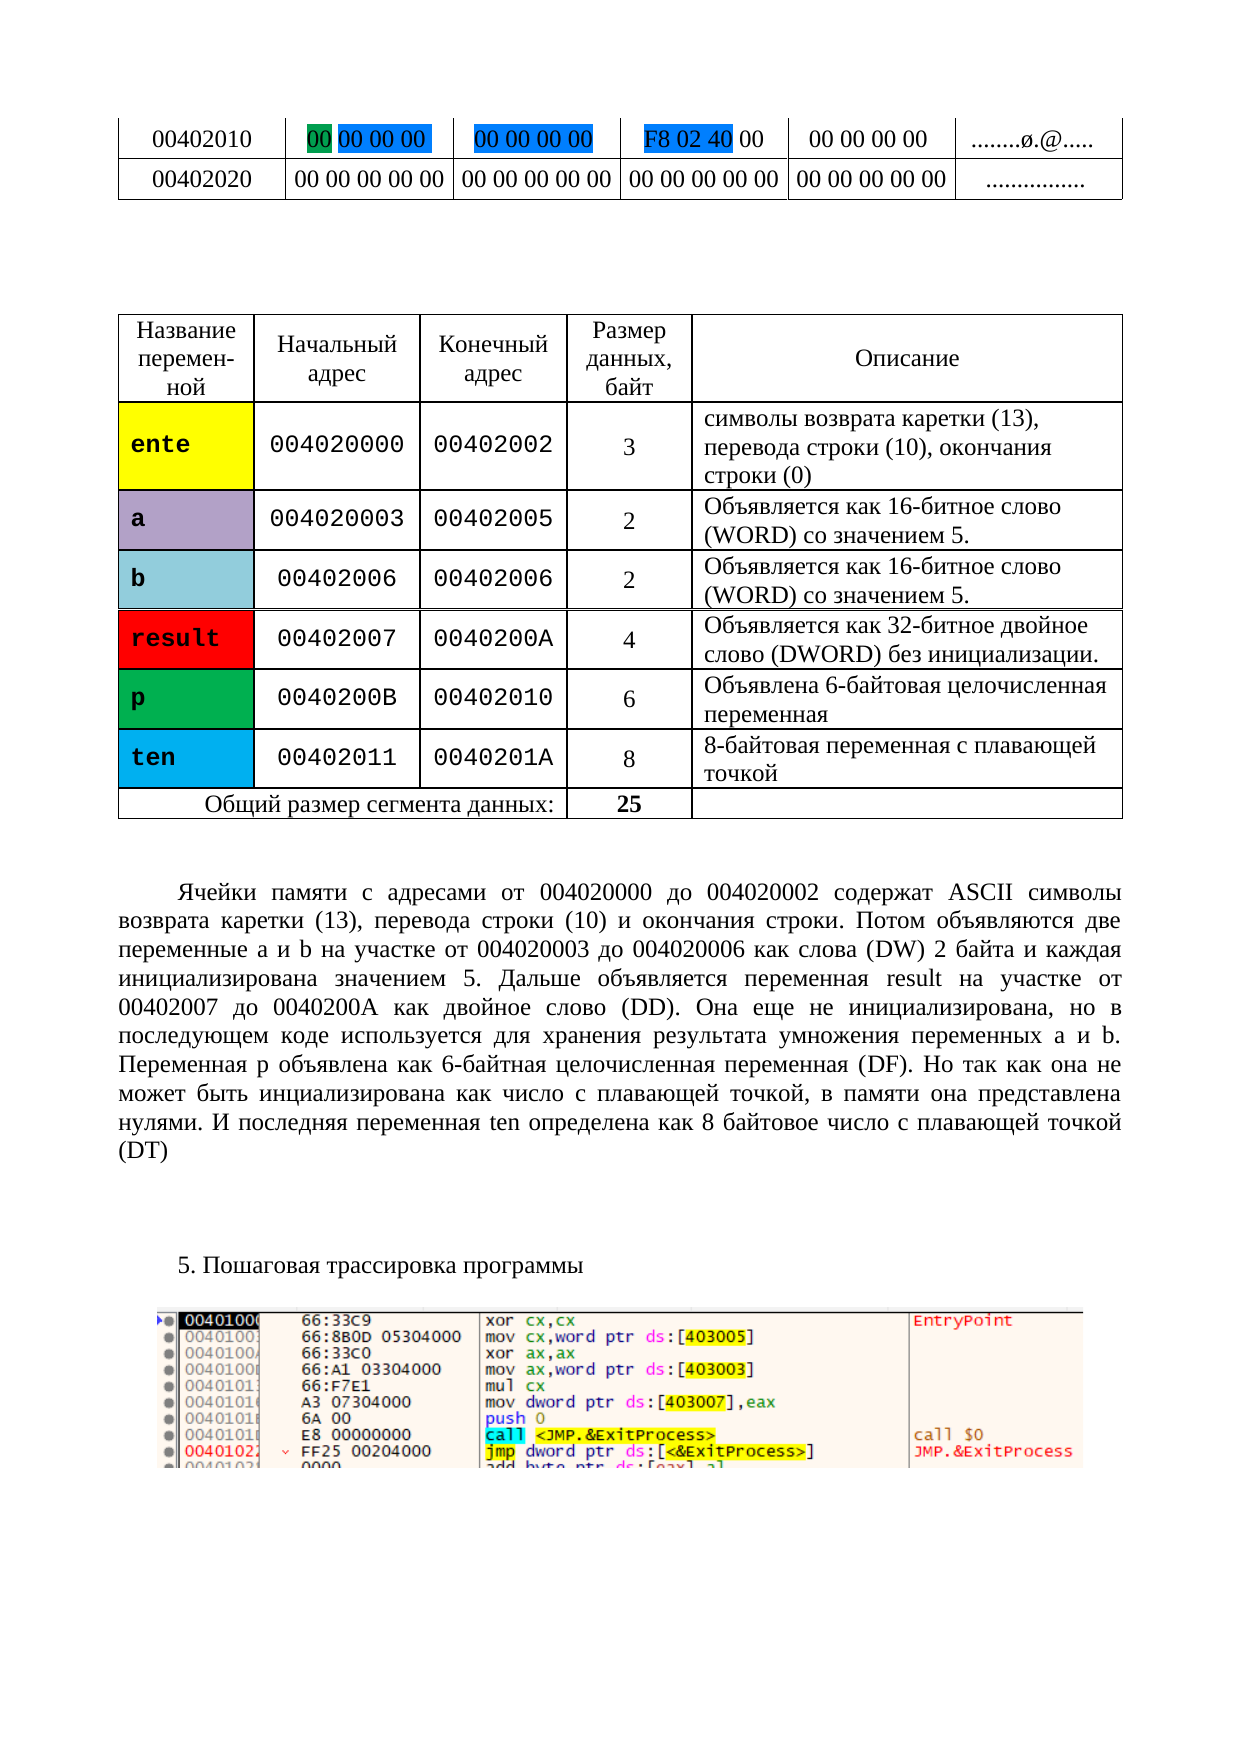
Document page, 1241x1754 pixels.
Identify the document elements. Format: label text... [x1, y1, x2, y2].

table_cell 6 [568, 670, 691, 728]
table_cell 00402011 [255, 730, 419, 787]
table_cell 4 [568, 611, 691, 668]
table_cell Объявляется как 16-битное слово (WORD) со значением 5. [693, 491, 1122, 549]
table_cell a [119, 491, 253, 549]
picture [157, 1307, 1084, 1468]
table_cell 25 [568, 789, 691, 818]
table_cell ente [119, 403, 253, 489]
table_cell 00 00 00 00 00 [454, 159, 620, 199]
table_cell 00402007 [255, 611, 419, 668]
table_cell 2 [568, 491, 691, 549]
table_cell 00 00 00 00 00 [286, 159, 453, 199]
table_cell 00402005 [421, 491, 566, 549]
table_cell Объявляется как 16-битное слово (WORD) со значением 5. [693, 551, 1122, 608]
table_cell 004020003 [255, 491, 419, 549]
table_cell F8 02 40 00 [621, 118, 787, 158]
table_cell 00402020 [119, 159, 285, 199]
table_header Конечный адрес [421, 315, 566, 401]
table_cell 3 [568, 403, 691, 489]
table_cell 00 00 00 00 [789, 118, 955, 158]
table_cell Общий размер сегмента данных: [119, 789, 566, 818]
table_cell p [119, 670, 253, 728]
table_cell Объявлена 6-байтовая целочисленная переменная [693, 670, 1122, 728]
table_cell 8 [568, 730, 691, 787]
table_cell 0040200A [421, 611, 566, 668]
table_cell result [119, 611, 253, 668]
table_cell 00 00 00 00 [454, 118, 620, 158]
table_cell 00 00 00 00 00 [621, 159, 787, 199]
table_cell b [119, 551, 253, 608]
table_cell 00 00 00 00 [286, 118, 453, 158]
table_header Название перемен-ной [119, 315, 253, 401]
table_cell Объявляется как 32-битное двойное слово (DWORD) без инициализации. [693, 611, 1122, 668]
table_header Начальный адрес [255, 315, 419, 401]
table_cell 00402010 [421, 670, 566, 728]
table_cell ten [119, 730, 253, 787]
table_cell 2 [568, 551, 691, 608]
table_cell 004020000 [255, 403, 419, 489]
table_cell 00402006 [255, 551, 419, 608]
table_cell 0040201A [421, 730, 566, 787]
table_cell [693, 789, 1122, 818]
text 5. Пошаговая трассировка программы [118, 1250, 1122, 1279]
table_cell 0040200B [255, 670, 419, 728]
table_cell ........ø.@..... [956, 118, 1122, 158]
table_cell 8-байтовая переменная с плавающей точкой [693, 730, 1122, 787]
table_cell 00402010 [119, 118, 285, 158]
table_cell 00402002 [421, 403, 566, 489]
text Ячейки памяти с адресами от 004020000 до 004020002 содержат ASCII символы возврата каретки (13), перевода строки (10) и окончания строки. Потом объявляются две переменные a и b на участке от 004020003 до 004020006 как слова (DW) 2 байта и каждая инициализирована значением 5. Дальше объявляется переменная result на участке от 00402007 до 0040200A как двойное слово (DD). Она еще не инициализирована, но в последующем коде используется для хранения результата умножения переменных a и b. Переменная p объявлена как 6-байтная целочисленная переменная (DF). Но так как она не может быть инциализирована как число с плавающей точкой, в памяти она представлена нулями. И последняя переменная ten определена как 8 байтовое число с плавающей точкой (DT) [118, 877, 1122, 1164]
table_cell символы возврата каретки (13), перевода строки (10), окончания строки (0) [693, 403, 1122, 489]
table_cell 00 00 00 00 00 [789, 159, 955, 199]
table_cell 00402006 [421, 551, 566, 608]
table_header Описание [693, 315, 1122, 401]
table_cell ................ [956, 159, 1122, 199]
table_header Размер данных, байт [568, 315, 691, 401]
